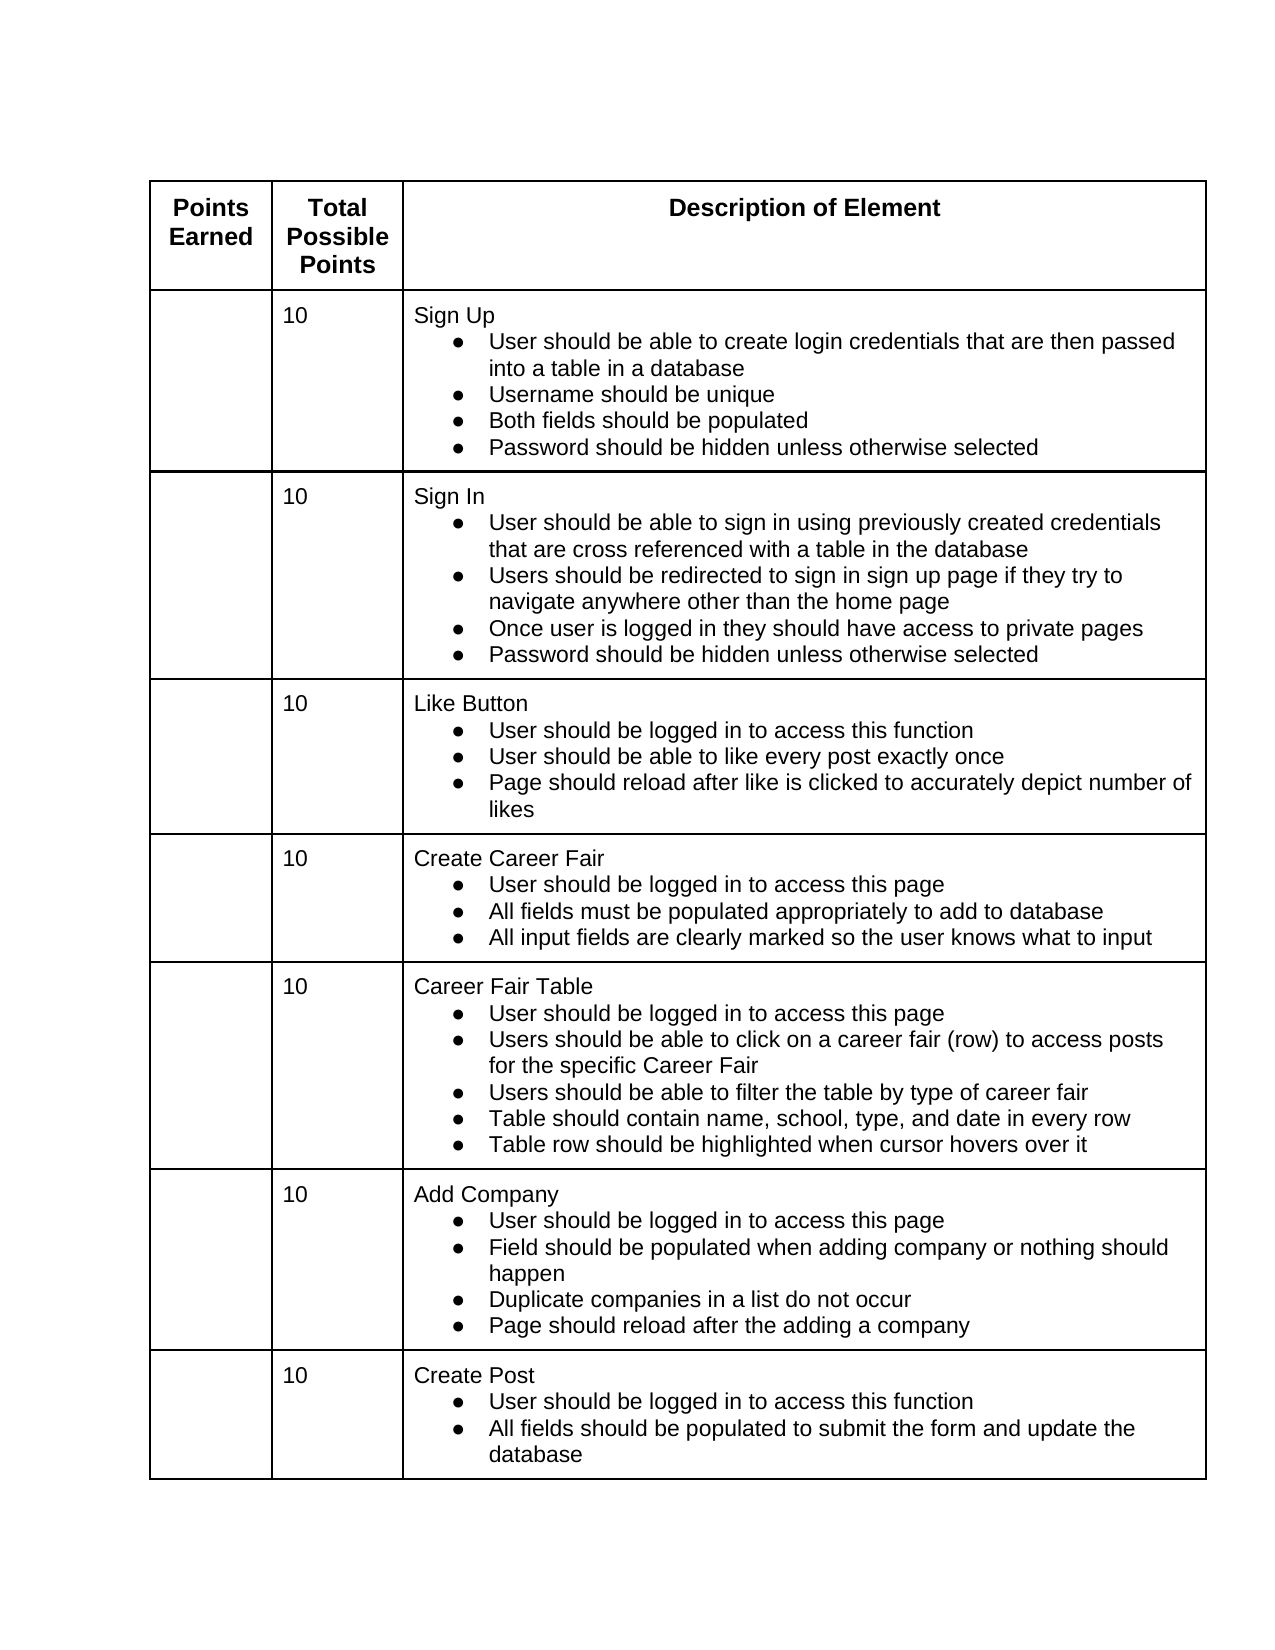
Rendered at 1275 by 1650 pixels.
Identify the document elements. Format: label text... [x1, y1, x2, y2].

table_cell [151, 291, 271, 470]
table_header Total Possible Points [273, 182, 402, 289]
table_cell [151, 473, 271, 678]
table_cell 10 [273, 1170, 402, 1349]
table_cell Like Button User should be logged in to access this function User should be able to like every post exactly once Page should reload after like is clicked to accurately depict number of likes [404, 680, 1205, 832]
table_cell Create Post User should be logged in to access this function All fields should be populated to submit the form and update the database All input fields are clearly marked so the user knows what to input Page should reload after submitting post [404, 1351, 1205, 1478]
table_cell [151, 1351, 271, 1478]
table_cell [151, 835, 271, 961]
table_header Description of Element [404, 182, 1205, 289]
table_cell 10 [273, 291, 402, 470]
table_header Points Earned [151, 182, 271, 289]
table_cell 10 [273, 835, 402, 961]
table_cell [151, 963, 271, 1168]
table_cell Add Company User should be logged in to access this page Field should be populated when adding company or nothing should happen Duplicate companies in a list do not occur Page should reload after the adding a company [404, 1170, 1205, 1349]
table_cell 10 [273, 1351, 402, 1478]
table_cell 10 [273, 473, 402, 678]
table_cell [151, 680, 271, 832]
table_cell [151, 1170, 271, 1349]
table_cell Career Fair Table User should be logged in to access this page Users should be able to click on a career fair (row) to access posts for the specific Career Fair Users should be able to filter the table by type of career fair Table should contain name, school, type, and date in every row Table row should be highlighted when cursor hovers over it [404, 963, 1205, 1168]
table_cell Create Career Fair User should be logged in to access this page All fields must be populated appropriately to add to database All input fields are clearly marked so the user knows what to input [404, 835, 1205, 961]
table_cell 10 [273, 963, 402, 1168]
table_cell Sign In User should be able to sign in using previously created credentials that are cross referenced with a table in the database Users should be redirected to sign in sign up page if they try to navigate anywhere other than the home page Once user is logged in they should have access to private pages Password should be hidden unless otherwise selected [404, 473, 1205, 678]
table_cell Sign Up User should be able to create login credentials that are then passed into a table in a database Username should be unique Both fields should be populated Password should be hidden unless otherwise selected [404, 291, 1205, 470]
table_cell 10 [273, 680, 402, 832]
